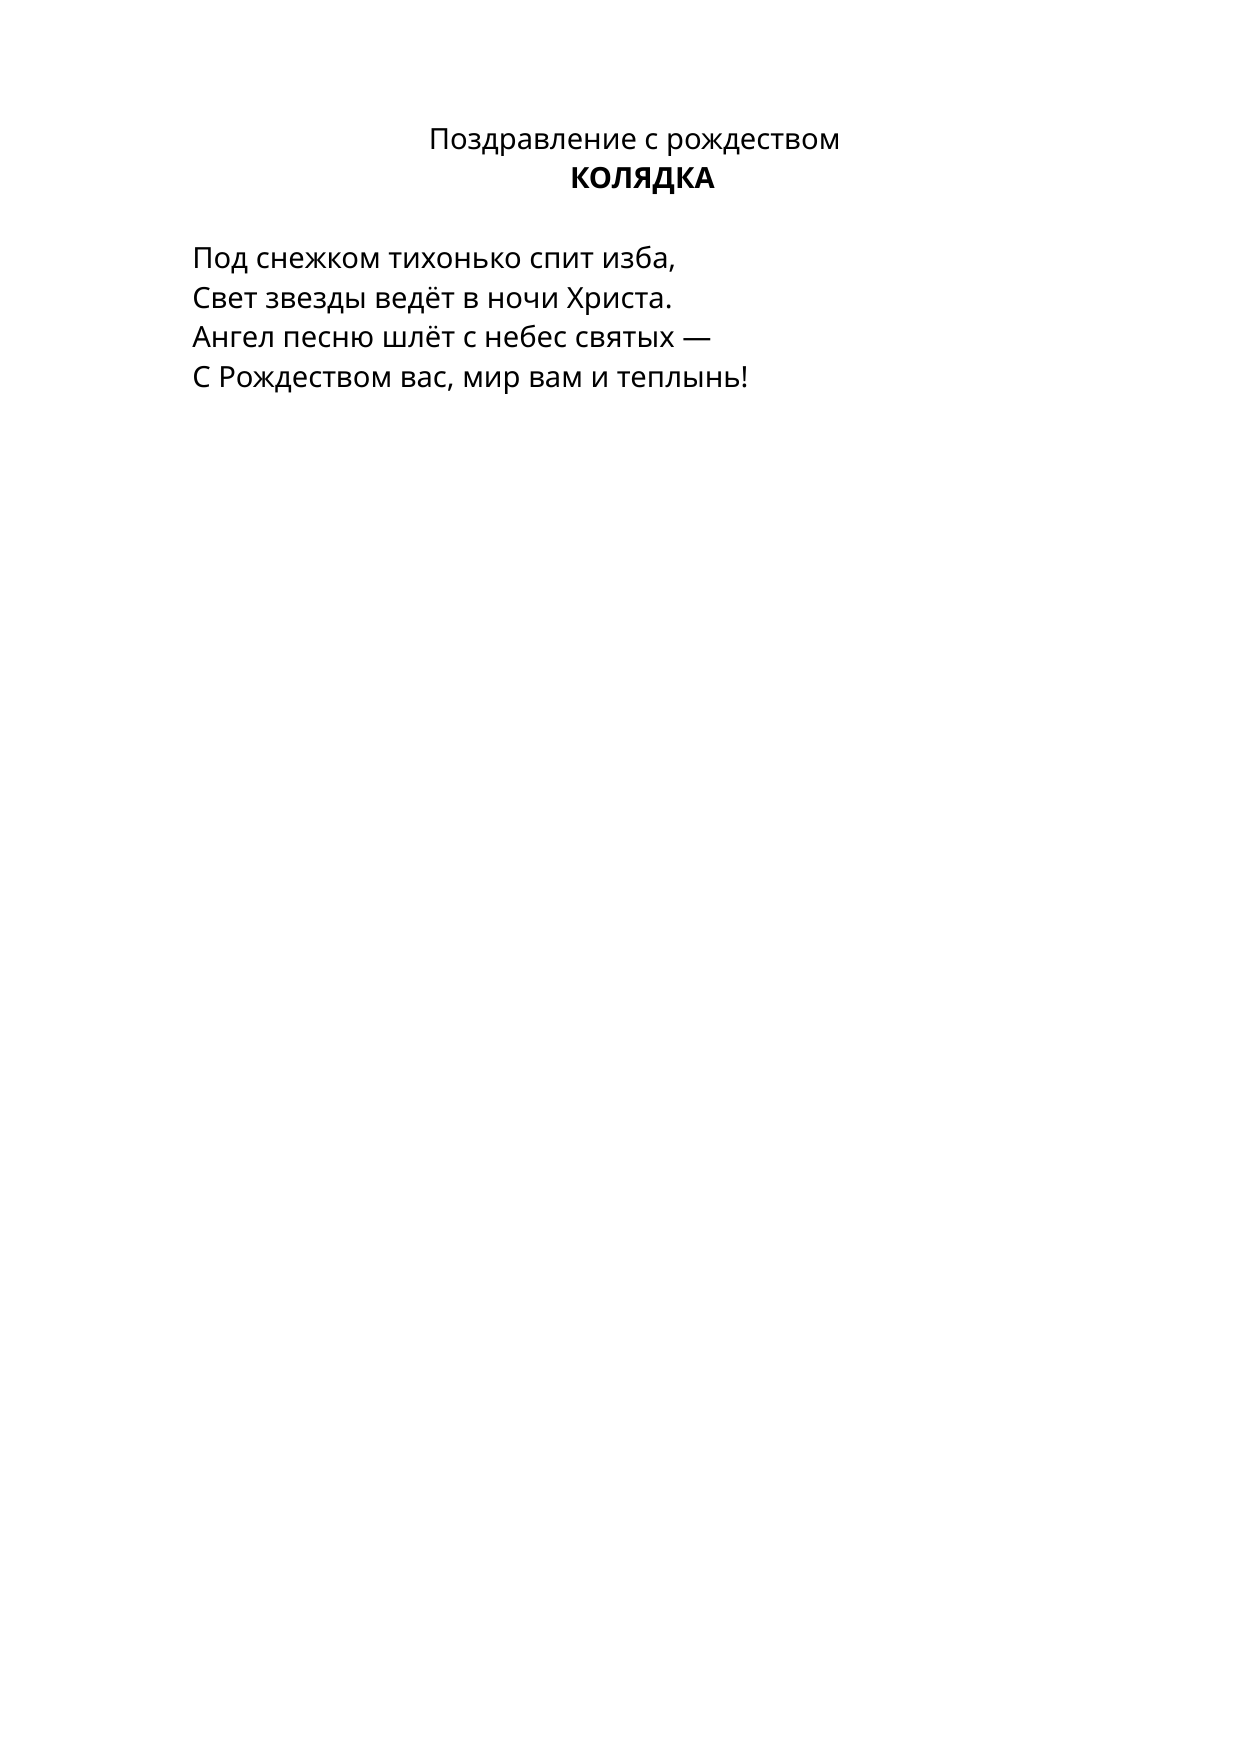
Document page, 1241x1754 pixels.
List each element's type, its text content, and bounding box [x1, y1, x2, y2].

subtitle КОЛЯДКА [118, 158, 1181, 197]
text С Рождеством вас, мир вам и теплынь! [118, 356, 1181, 396]
text Ангел песню шлёт с небес святых — [118, 317, 1181, 356]
text Под снежком тихонько спит изба, [118, 237, 1181, 277]
text Поздравление с рождеством [118, 118, 1181, 158]
text Свет звезды ведёт в ночи Христа. [118, 277, 1181, 317]
